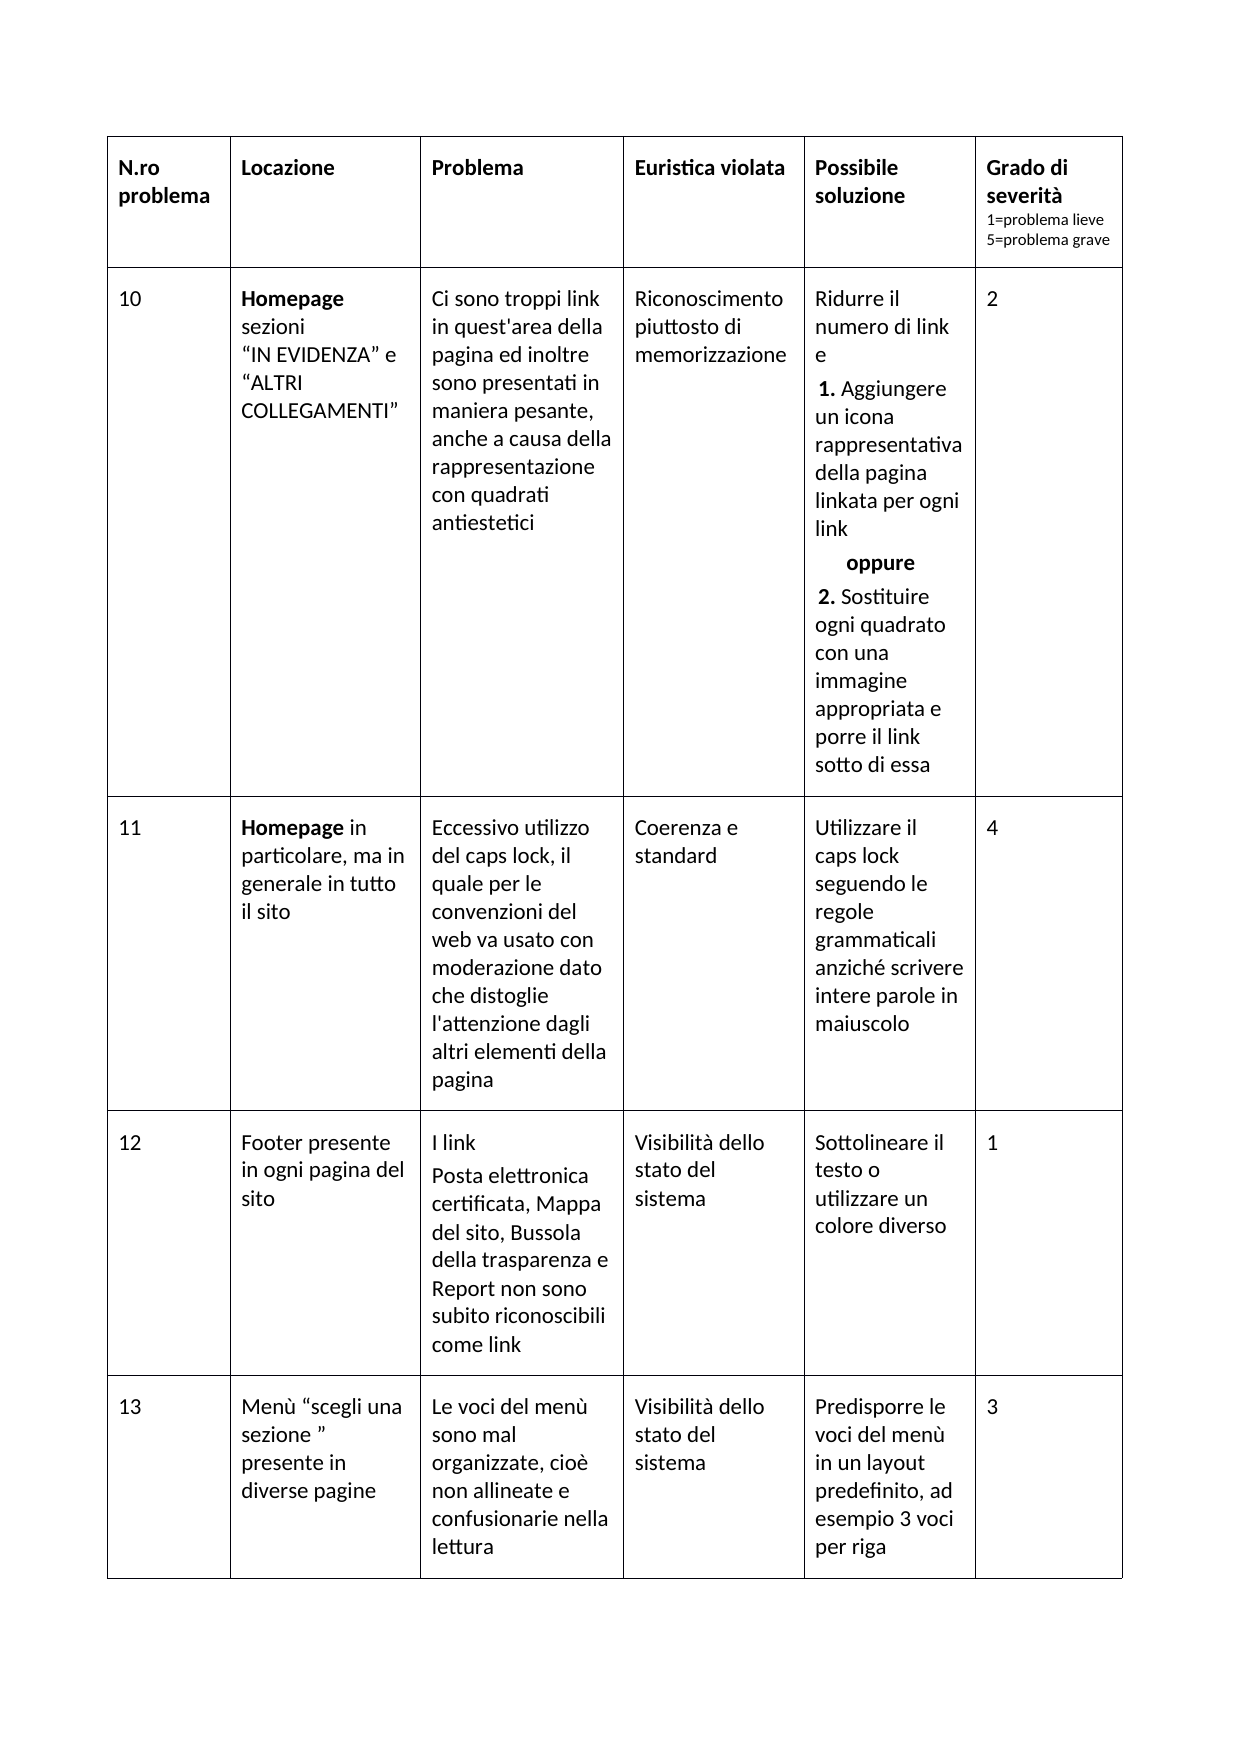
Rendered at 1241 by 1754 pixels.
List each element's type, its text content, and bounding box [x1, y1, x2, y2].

table_cell Ci sono troppi link in quest'area della pagina ed inoltre sono presentati in maniera pesante, anche a causa della rappresentazione con quadrati antiestetici [421, 268, 623, 796]
table_cell I link Posta elettronica certificata, Mappa del sito, Bussola della trasparenza e Report non sono subito riconoscibili come link [421, 1111, 623, 1375]
table_header Euristica violata [624, 137, 804, 267]
table_cell Utilizzare il caps lock seguendo le regole grammaticali anziché scrivere intere parole in maiuscolo [805, 797, 975, 1110]
table_header N.ro problema [108, 137, 230, 267]
table_cell 13 [108, 1376, 230, 1577]
table_cell Visibilità dello stato del sistema [624, 1376, 804, 1577]
table_cell 4 [976, 797, 1122, 1110]
table_cell Menù “scegli una sezione ” presente in diverse pagine [231, 1376, 420, 1577]
table_cell Sottolineare il testo o utilizzare un colore diverso [805, 1111, 975, 1375]
table_cell Riconoscimento piuttosto di memorizzazione [624, 268, 804, 796]
table_cell Eccessivo utilizzo del caps lock, il quale per le convenzioni del web va usato con moderazione dato che distoglie l'attenzione dagli altri elementi della pagina [421, 797, 623, 1110]
table_cell Coerenza e standard [624, 797, 804, 1110]
table_cell Homepage in particolare, ma in generale in tutto il sito [231, 797, 420, 1110]
table_header Possibile soluzione [805, 137, 975, 267]
table_header Grado di severità 1=problema lieve 5=problema grave [976, 137, 1122, 267]
table_cell Ridurre il numero di link e Aggiungere un icona rappresentativa della pagina linkata per ogni link oppure Sostituire ogni quadrato con una immagine appropriata e porre il link sotto di essa [805, 268, 975, 796]
table_header Locazione [231, 137, 420, 267]
table_header Problema [421, 137, 623, 267]
table_cell Footer presente in ogni pagina del sito [231, 1111, 420, 1375]
table_cell Predisporre le voci del menù in un layout predefinito, ad esempio 3 voci per riga [805, 1376, 975, 1577]
table_cell 3 [976, 1376, 1122, 1577]
table_cell 2 [976, 268, 1122, 796]
table_cell Le voci del menù sono mal organizzate, cioè non allineate e confusionarie nella lettura [421, 1376, 623, 1577]
table_cell 11 [108, 797, 230, 1110]
table_cell 12 [108, 1111, 230, 1375]
table_cell 10 [108, 268, 230, 796]
table_cell Visibilità dello stato del sistema [624, 1111, 804, 1375]
table_cell 1 [976, 1111, 1122, 1375]
table_cell Homepage sezioni “IN EVIDENZA” e “ALTRI COLLEGAMENTI” [231, 268, 420, 796]
